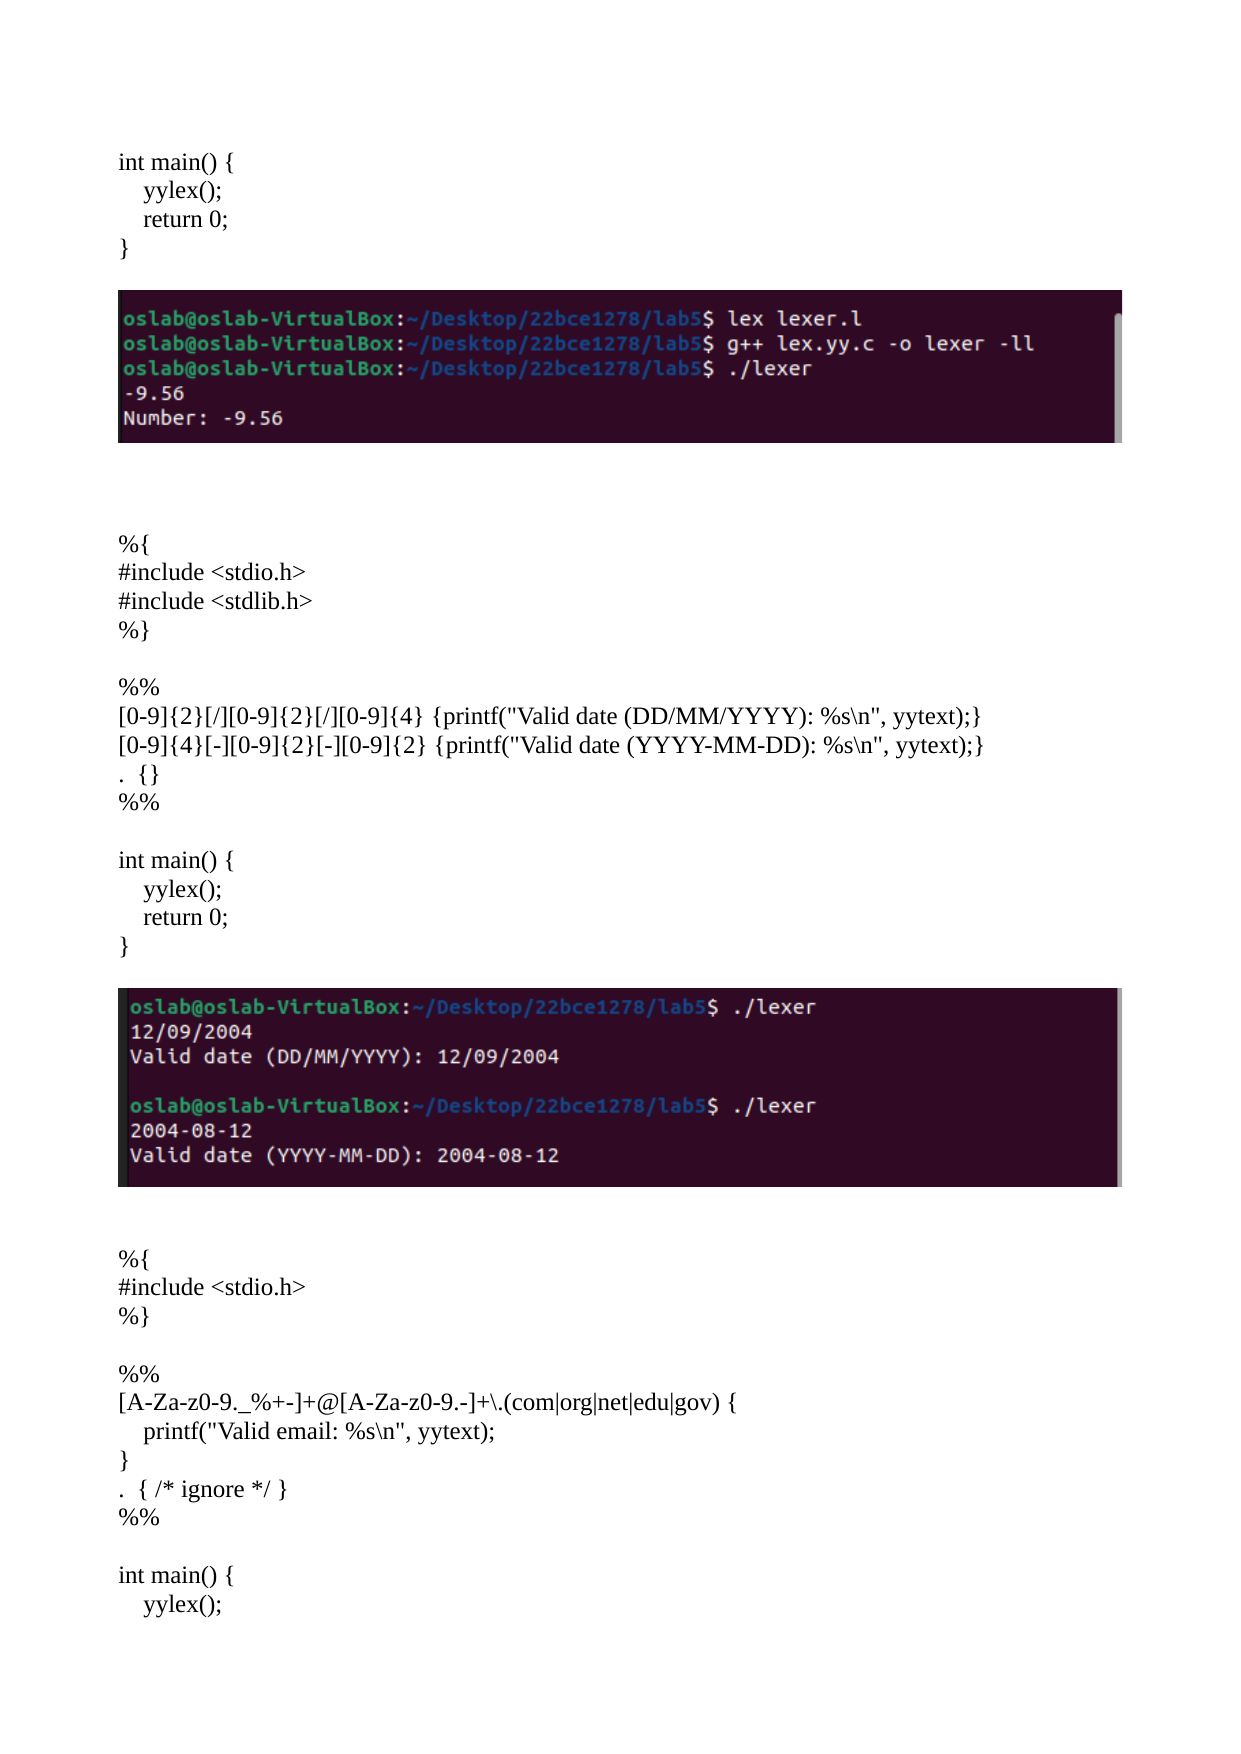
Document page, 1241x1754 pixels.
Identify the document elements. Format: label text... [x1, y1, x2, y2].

text #include <stdio.h> [118, 1272, 1122, 1301]
text %% [118, 787, 1122, 816]
text yylex(); [118, 176, 1122, 204]
text } [118, 233, 1122, 262]
text } [118, 1445, 1122, 1474]
text int main() { [118, 845, 1122, 874]
text %% [118, 1502, 1122, 1531]
text #include <stdlib.h> [118, 586, 1122, 615]
text } [118, 931, 1122, 960]
text %{ [118, 1244, 1122, 1272]
text yylex(); [118, 1589, 1122, 1617]
text %} [118, 1301, 1122, 1330]
picture [118, 988, 1123, 1187]
text %% [118, 672, 1122, 701]
text %} [118, 615, 1122, 644]
text int main() { [118, 1560, 1122, 1589]
text %{ [118, 529, 1122, 557]
text [0-9]{4}[-][0-9]{2}[-][0-9]{2} {printf("Valid date (YYYY-MM-DD): %s\n", yytext);} [118, 730, 1122, 759]
text #include <stdio.h> [118, 557, 1122, 586]
picture [118, 290, 1123, 443]
text . { /* ignore */ } [118, 1474, 1122, 1502]
text yylex(); [118, 874, 1122, 902]
text [A-Za-z0-9._%+-]+@[A-Za-z0-9.-]+\.(com|org|net|edu|gov) { [118, 1387, 1122, 1416]
text printf("Valid email: %s\n", yytext); [118, 1416, 1122, 1445]
text int main() { [118, 147, 1122, 176]
text %% [118, 1359, 1122, 1387]
text return 0; [118, 902, 1122, 931]
text . {} [118, 759, 1122, 787]
text return 0; [118, 204, 1122, 233]
text [0-9]{2}[/][0-9]{2}[/][0-9]{4} {printf("Valid date (DD/MM/YYYY): %s\n", yytext);} [118, 701, 1122, 730]
